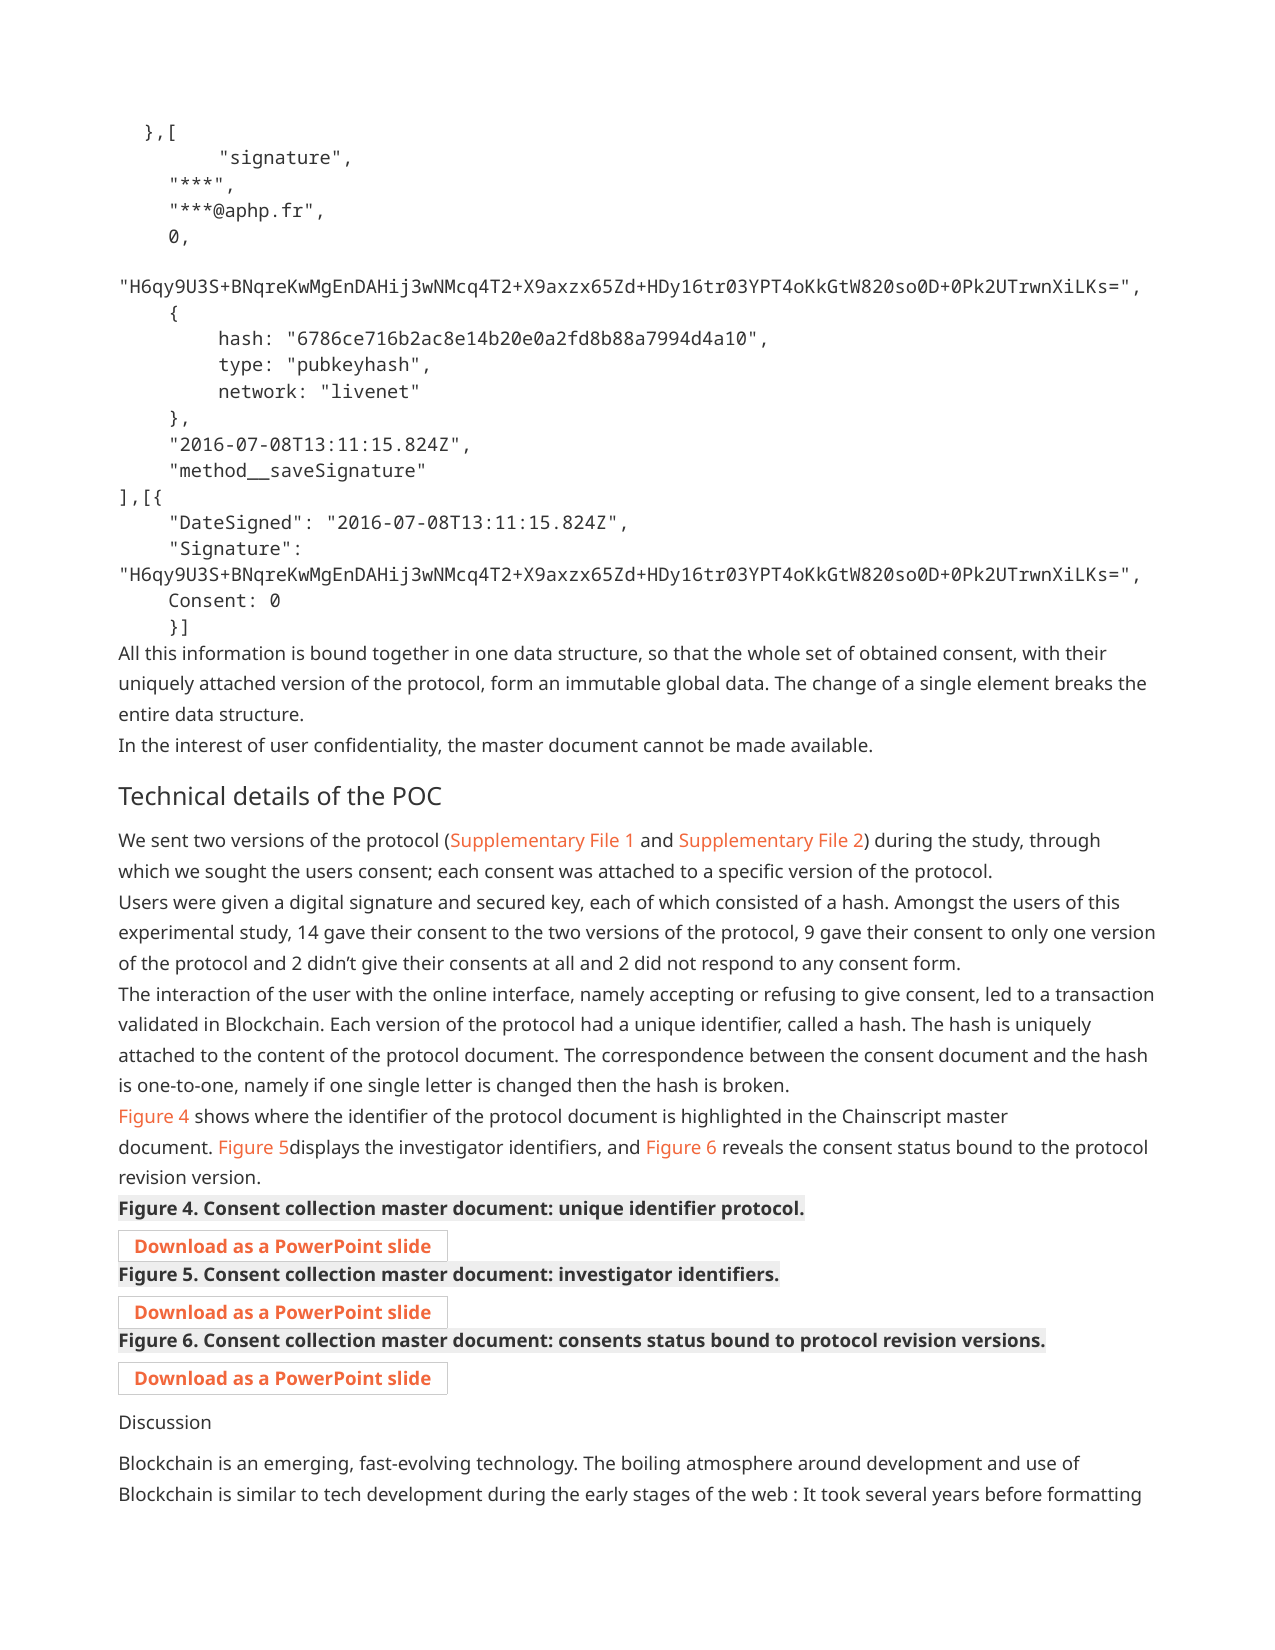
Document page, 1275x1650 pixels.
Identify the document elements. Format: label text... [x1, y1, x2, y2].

subtitle Technical details of the POC [118, 778, 1157, 812]
text }, [118, 404, 1157, 431]
text Download as a PowerPoint slide [118, 1287, 1157, 1328]
text In the interest of user confidentiality, the master document cannot be made available. [118, 732, 1157, 757]
text Figure 4 shows where the identifier of the protocol document is highlighted in the Chainscript master document. Figure 5displays the investigator identifiers, and Figure 6 reveals the consent status bound to the protocol revision version. [118, 1103, 1157, 1190]
text All this information is bound together in one data structure, so that the whole set of obtained consent, with their uniquely attached version of the protocol, form an immutable global data. The change of a single element breaks the entire data structure. [118, 640, 1157, 727]
text "***", [118, 171, 1157, 197]
text "method__saveSignature" [118, 457, 1157, 483]
text We sent two versions of the protocol (Supplementary File 1 and Supplementary File 2) during the study, through which we sought the users consent; each consent was attached to a specific version of the protocol. [118, 828, 1157, 884]
subtitle Figure 5. Consent collection master document: investigator identifiers. [118, 1261, 1157, 1287]
text 0, [118, 223, 1157, 250]
text network: "livenet" [118, 378, 1157, 404]
text "H6qy9U3S+BNqreKwMgEnDAHij3wNMcq4T2+X9axzx65Zd+HDy16tr03YPT4oKkGtW820so0D+0Pk2UTrwnXiLKs=", [118, 250, 1157, 299]
text Download as a PowerPoint slide [118, 1221, 1157, 1261]
text Users were given a digital signature and secured key, each of which consisted of a hash. Amongst the users of this experimental study, 14 gave their consent to the two versions of the protocol, 9 gave their consent to only one version of the protocol and 2 didn’t give their consents at all and 2 did not respond to any consent form. [118, 889, 1157, 976]
subtitle Discussion [118, 1409, 1157, 1435]
text Download as a PowerPoint slide [118, 1353, 1157, 1394]
text "***@aphp.fr", [118, 197, 1157, 223]
text type: "pubkeyhash", [118, 352, 1157, 378]
text Blockchain is an emerging, fast-evolving technology. The boiling atmosphere around development and use of Blockchain is similar to tech development during the early stages of the web : It took several years before formatting [118, 1451, 1157, 1507]
text The interaction of the user with the online interface, namely accepting or refusing to give consent, led to a transaction validated in Blockchain. Each version of the protocol had a unique identifier, called a hash. The hash is uniquely attached to the content of the protocol document. The correspondence between the consent document and the hash is one-to-one, namely if one single letter is changed then the hash is broken. [118, 981, 1157, 1098]
text { [118, 299, 1157, 325]
text "2016-07-08T13:11:15.824Z", [118, 431, 1157, 457]
text "Signature": "H6qy9U3S+BNqreKwMgEnDAHij3wNMcq4T2+X9axzx65Zd+HDy16tr03YPT4oKkGtW820so0D+0Pk2UTrwnXiLKs=", [118, 535, 1157, 587]
text hash: "6786ce716b2ac8e14b20e0a2fd8b88a7994d4a10", [118, 325, 1157, 352]
text Consent: 0 [118, 587, 1157, 614]
subtitle Figure 4. Consent collection master document: unique identifier protocol. [118, 1195, 1157, 1221]
text ],[{ [118, 483, 1157, 509]
text },[ [118, 118, 1157, 144]
subtitle Figure 6. Consent collection master document: consents status bound to protocol revision versions. [118, 1328, 1157, 1353]
text }] [118, 614, 1157, 640]
text "DateSigned": "2016-07-08T13:11:15.824Z", [118, 509, 1157, 535]
text "signature", [118, 144, 1157, 171]
